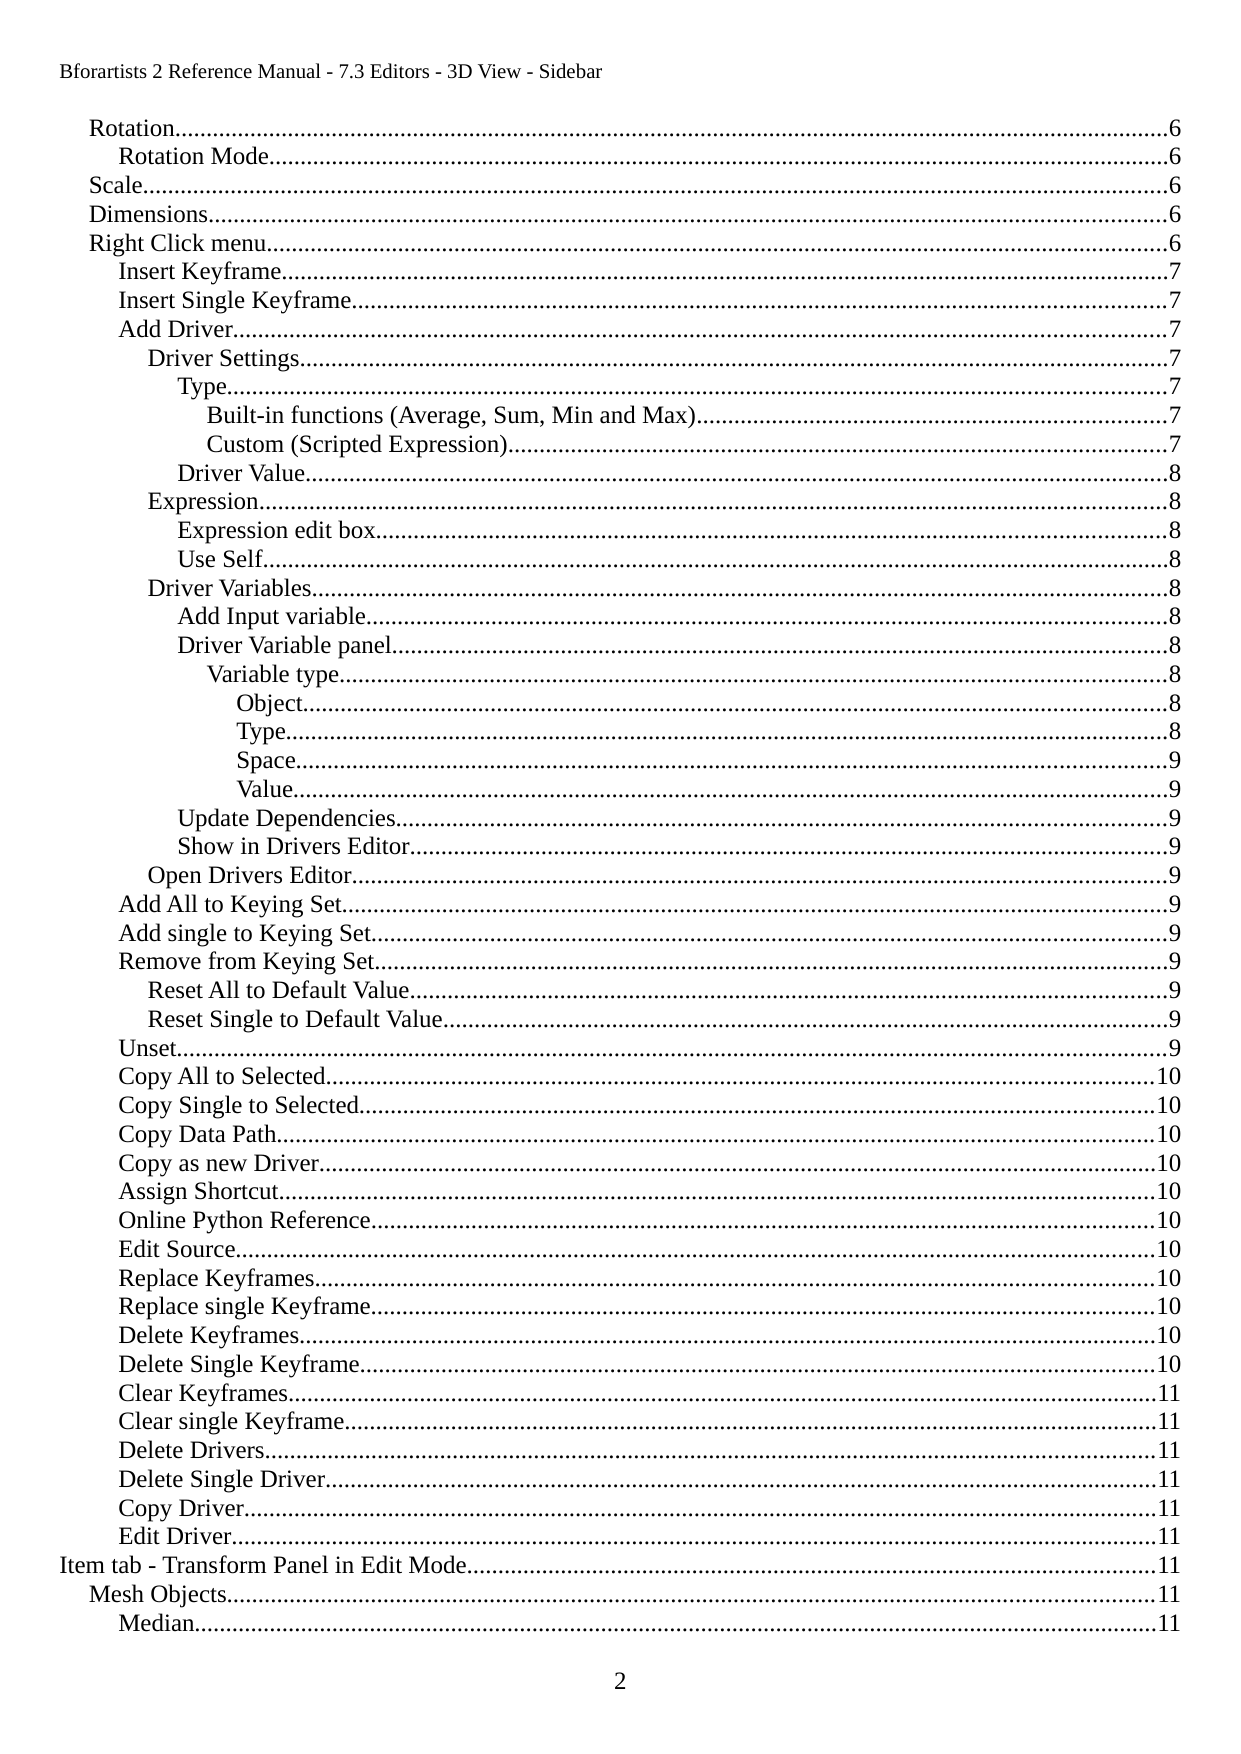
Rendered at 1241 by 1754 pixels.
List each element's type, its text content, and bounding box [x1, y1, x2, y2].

text Delete Single Keyframe 10 [118, 1349, 1181, 1378]
text Right Click menu 6 [88, 228, 1181, 256]
text Add Driver 7 [118, 314, 1181, 343]
text Driver Variable panel 8 [177, 630, 1181, 659]
text Driver Variables 8 [147, 573, 1181, 601]
text Dimensions 6 [88, 199, 1181, 228]
text Value 9 [236, 774, 1181, 803]
text Insert Single Keyframe 7 [118, 285, 1181, 314]
text Edit Source 10 [118, 1234, 1181, 1263]
text Object 8 [236, 688, 1181, 716]
text Expression edit box 8 [177, 515, 1181, 544]
text Copy as new Driver 10 [118, 1148, 1181, 1176]
text Show in Drivers Editor 9 [177, 831, 1181, 860]
text Reset All to Default Value 9 [147, 975, 1181, 1004]
text Add Input variable 8 [177, 601, 1181, 630]
text Built-in functions (Average, Sum, Min and Max) 7 [206, 400, 1181, 429]
text Copy All to Selected 10 [118, 1061, 1181, 1090]
text Rotation 6 [88, 113, 1181, 141]
text Use Self 8 [177, 544, 1181, 573]
text Delete Single Driver 11 [118, 1464, 1181, 1493]
text Type 8 [236, 716, 1181, 745]
text Insert Keyframe 7 [118, 256, 1181, 285]
text Unset 9 [118, 1033, 1181, 1061]
text Driver Value 8 [177, 458, 1181, 486]
text Add single to Keying Set 9 [118, 918, 1181, 946]
text Clear Keyframes 11 [118, 1378, 1181, 1406]
text Driver Settings 7 [147, 343, 1181, 371]
text Item tab - Transform Panel in Edit Mode 11 [59, 1550, 1181, 1579]
text Online Python Reference 10 [118, 1205, 1181, 1234]
text Assign Shortcut 10 [118, 1176, 1181, 1205]
text Expression 8 [147, 486, 1181, 515]
text Remove from Keying Set 9 [118, 946, 1181, 975]
text Copy Driver 11 [118, 1493, 1181, 1521]
text Scale 6 [88, 170, 1181, 199]
text Replace single Keyframe 10 [118, 1291, 1181, 1320]
text Clear single Keyframe 11 [118, 1406, 1181, 1435]
text Delete Keyframes 10 [118, 1320, 1181, 1349]
text Rotation Mode 6 [118, 141, 1181, 170]
text Median 11 [118, 1608, 1181, 1636]
text Variable type 8 [206, 659, 1181, 688]
text Copy Data Path 10 [118, 1119, 1181, 1148]
text Reset Single to Default Value 9 [147, 1004, 1181, 1033]
text Replace Keyframes 10 [118, 1263, 1181, 1291]
text Edit Driver 11 [118, 1521, 1181, 1550]
text Copy Single to Selected 10 [118, 1090, 1181, 1119]
text Open Drivers Editor 9 [147, 860, 1181, 889]
text Add All to Keying Set 9 [118, 889, 1181, 918]
text Delete Drivers 11 [118, 1435, 1181, 1464]
text Space 9 [236, 745, 1181, 774]
text Custom (Scripted Expression) 7 [206, 429, 1181, 458]
text Update Dependencies 9 [177, 803, 1181, 831]
text Mesh Objects 11 [88, 1579, 1181, 1608]
text Type 7 [177, 371, 1181, 400]
